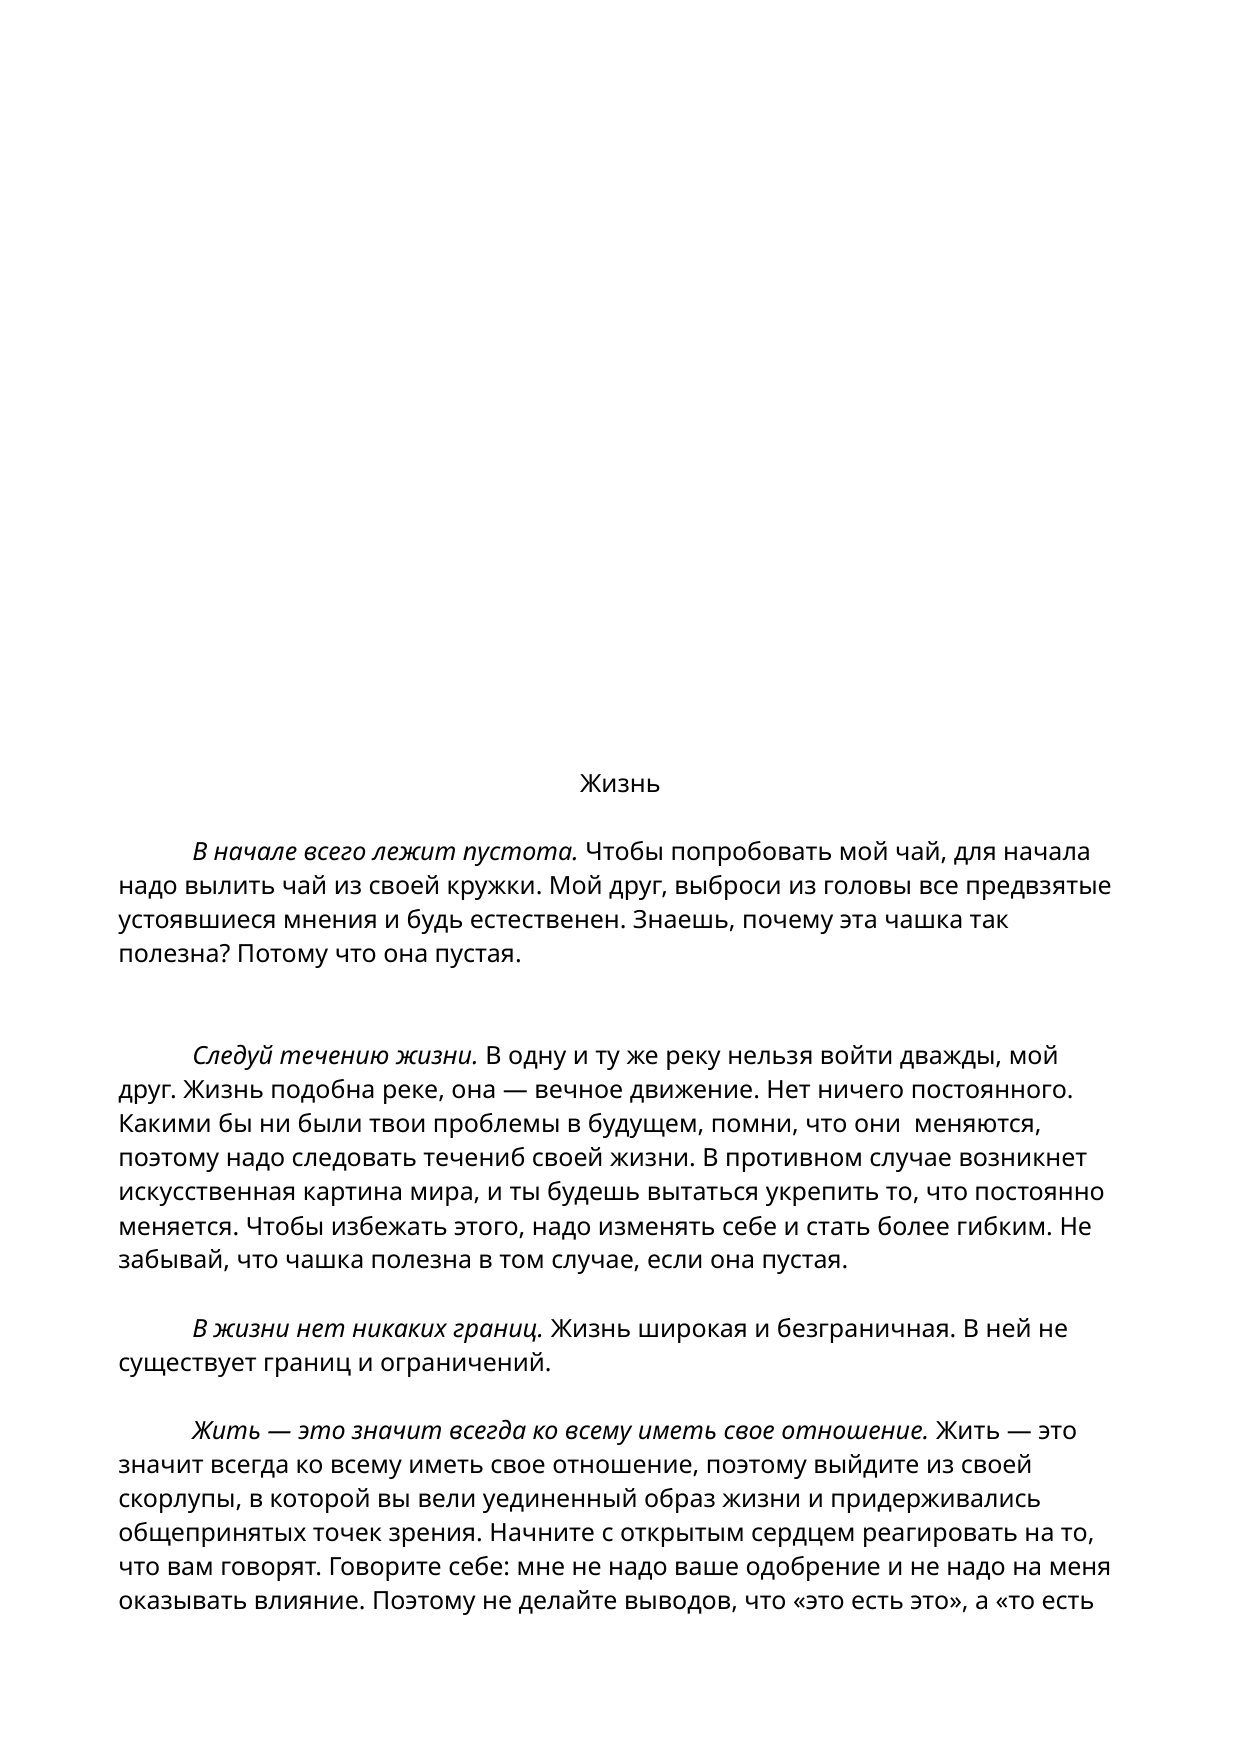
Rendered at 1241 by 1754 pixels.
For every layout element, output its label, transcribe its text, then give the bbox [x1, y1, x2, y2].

text Следуй течению жизни. В одну и ту же реку нельзя войти дважды, мой друг. Жизнь подобна реке, она — вечное движение. Нет ничего постоянного. Какими бы ни были твои проблемы в будущем, помни, что они меняются, поэтому надо следовать течениб своей жизни. В противном случае возникнет искусственная картина мира, и ты будешь вытаться укрепить то, что постоянно меняется. Чтобы избежать этого, надо изменять себе и стать более гибким. Не забывай, что чашка полезна в том случае, если она пустая. [118, 1038, 1122, 1276]
text Жизнь [118, 765, 1122, 799]
text Жить — это значит всегда ко всему иметь свое отношение. Жить — это значит всегда ко всему иметь свое отношение, поэтому выйдите из своей скорлупы, в которой вы вели уединенный образ жизни и придерживались общепринятых точек зрения. Начните с открытым сердцем реагировать на то, что вам говорят. Говорите себе: мне не надо ваше одобрение и не надо на меня оказывать влияние. Поэтому не делайте выводов, что «это есть это», а «то есть [118, 1412, 1122, 1617]
text В начале всего лежит пустота. Чтобы попробовать мой чай, для начала надо вылить чай из своей кружки. Мой друг, выброси из головы все предвзятые устоявшиеся мнения и будь естественен. Знаешь, почему эта чашка так полезна? Потому что она пустая. [118, 833, 1122, 970]
text В жизни нет никаких границ. Жизнь широкая и безграничная. В ней не существует границ и ограничений. [118, 1310, 1122, 1378]
